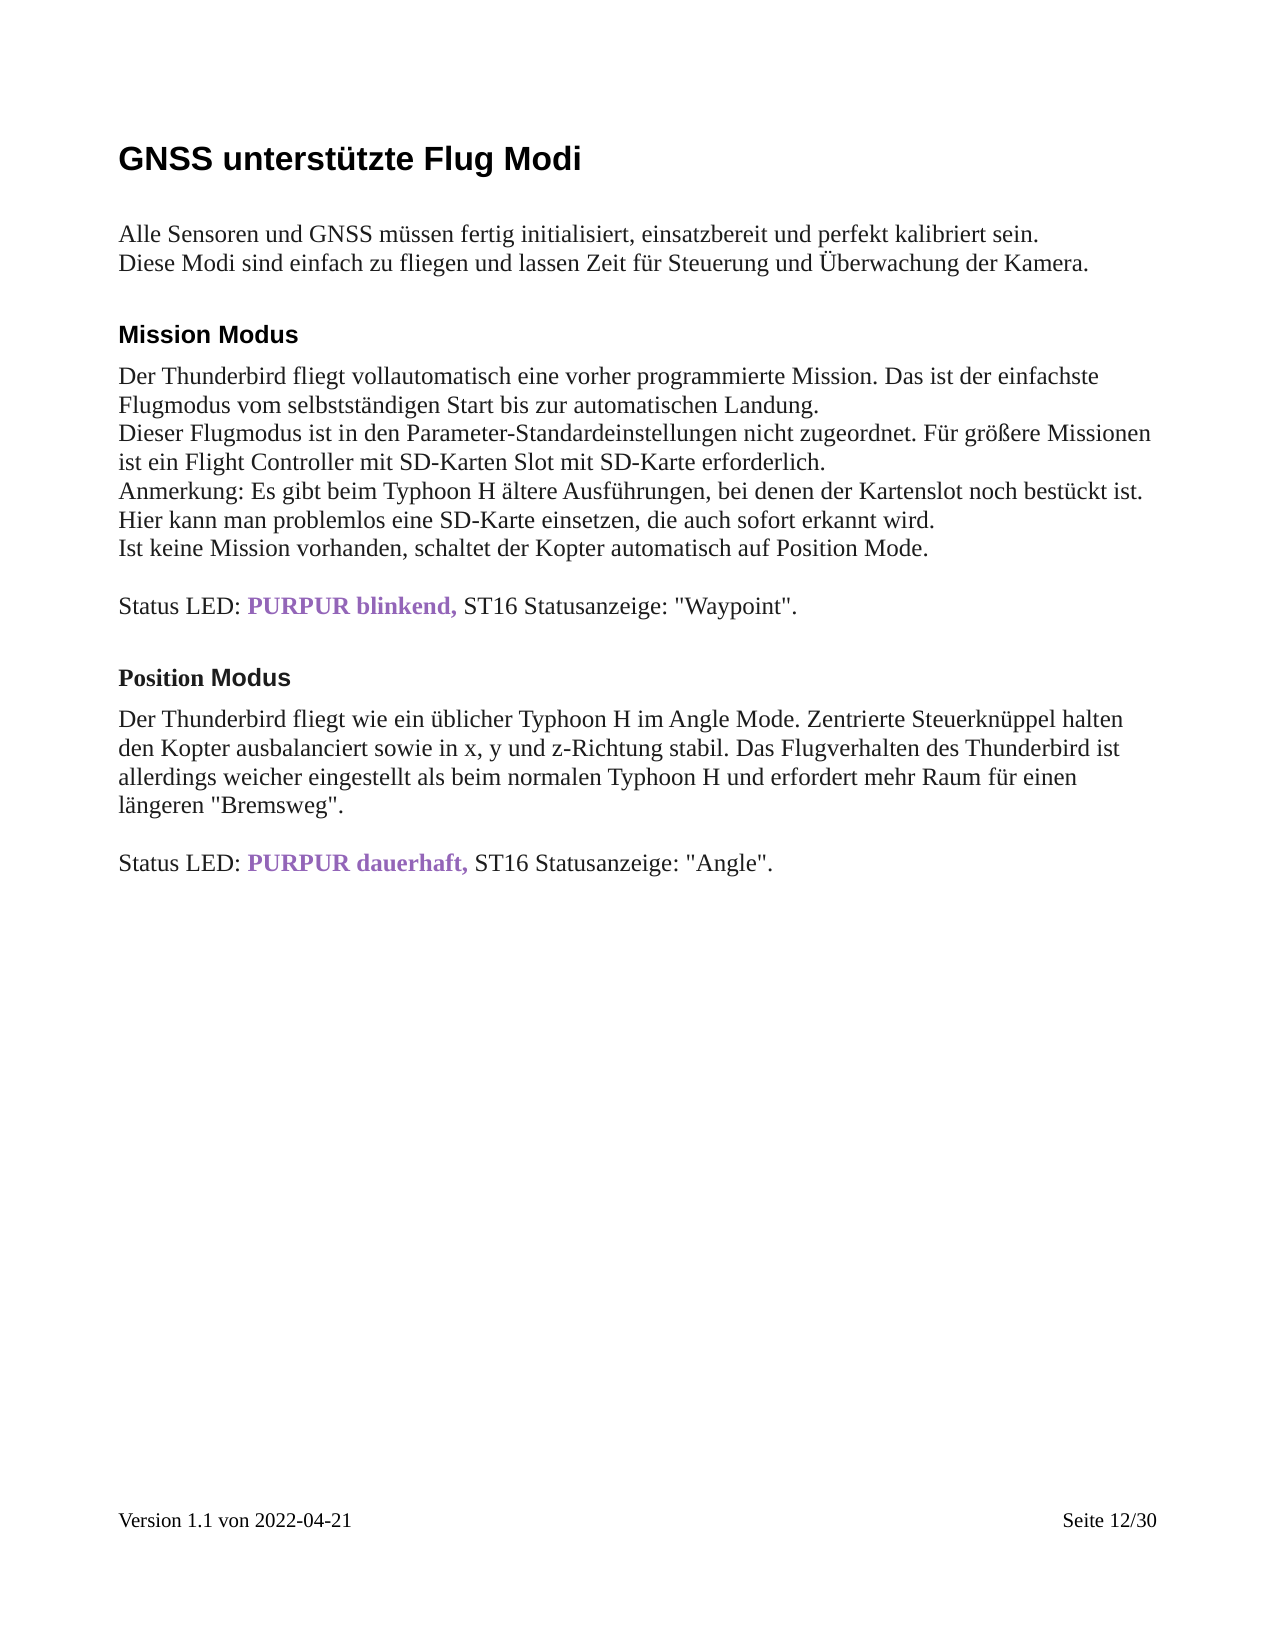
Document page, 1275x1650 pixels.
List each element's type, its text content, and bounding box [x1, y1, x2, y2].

subtitle GNSS unterstützte Flug Modi [118, 139, 1157, 178]
text Der Thunderbird fliegt wie ein üblicher Typhoon H im Angle Mode. Zentrierte Steuerknüppel halten den Kopter ausbalanciert sowie in x, y und z-Richtung stabil. Das Flugverhalten des Thunderbird ist allerdings weicher eingestellt als beim normalen Typhoon H und erfordert mehr Raum für einen längeren "Bremsweg". [118, 704, 1157, 848]
text Status LED: PURPUR dauerhaft, ST16 Statusanzeige: "Angle". [118, 848, 1157, 877]
text Alle Sensoren und GNSS müssen fertig initialisiert, einsatzbereit und perfekt kalibriert sein. [118, 219, 1157, 248]
text Ist keine Mission vorhanden, schaltet der Kopter automatisch auf Position Mode. [118, 533, 1157, 562]
subtitle Mission Modus [118, 320, 1157, 348]
text Anmerkung: Es gibt beim Typhoon H ältere Ausführungen, bei denen der Kartenslot noch bestückt ist. Hier kann man problemlos eine SD-Karte einsetzen, die auch sofort erkannt wird. [118, 476, 1157, 533]
text Der Thunderbird fliegt vollautomatisch eine vorher programmierte Mission. Das ist der einfachste Flugmodus vom selbstständigen Start bis zur automatischen Landung. [118, 361, 1157, 418]
text Diese Modi sind einfach zu fliegen und lassen Zeit für Steuerung und Überwachung der Kamera. [118, 248, 1157, 276]
subtitle Position Modus [118, 634, 1157, 692]
text Dieser Flugmodus ist in den Parameter-Standardeinstellungen nicht zugeordnet. Für größere Missionen ist ein Flight Controller mit SD-Karten Slot mit SD-Karte erforderlich. [118, 418, 1157, 476]
text Status LED: PURPUR blinkend, ST16 Statusanzeige: "Waypoint". [118, 591, 1157, 620]
